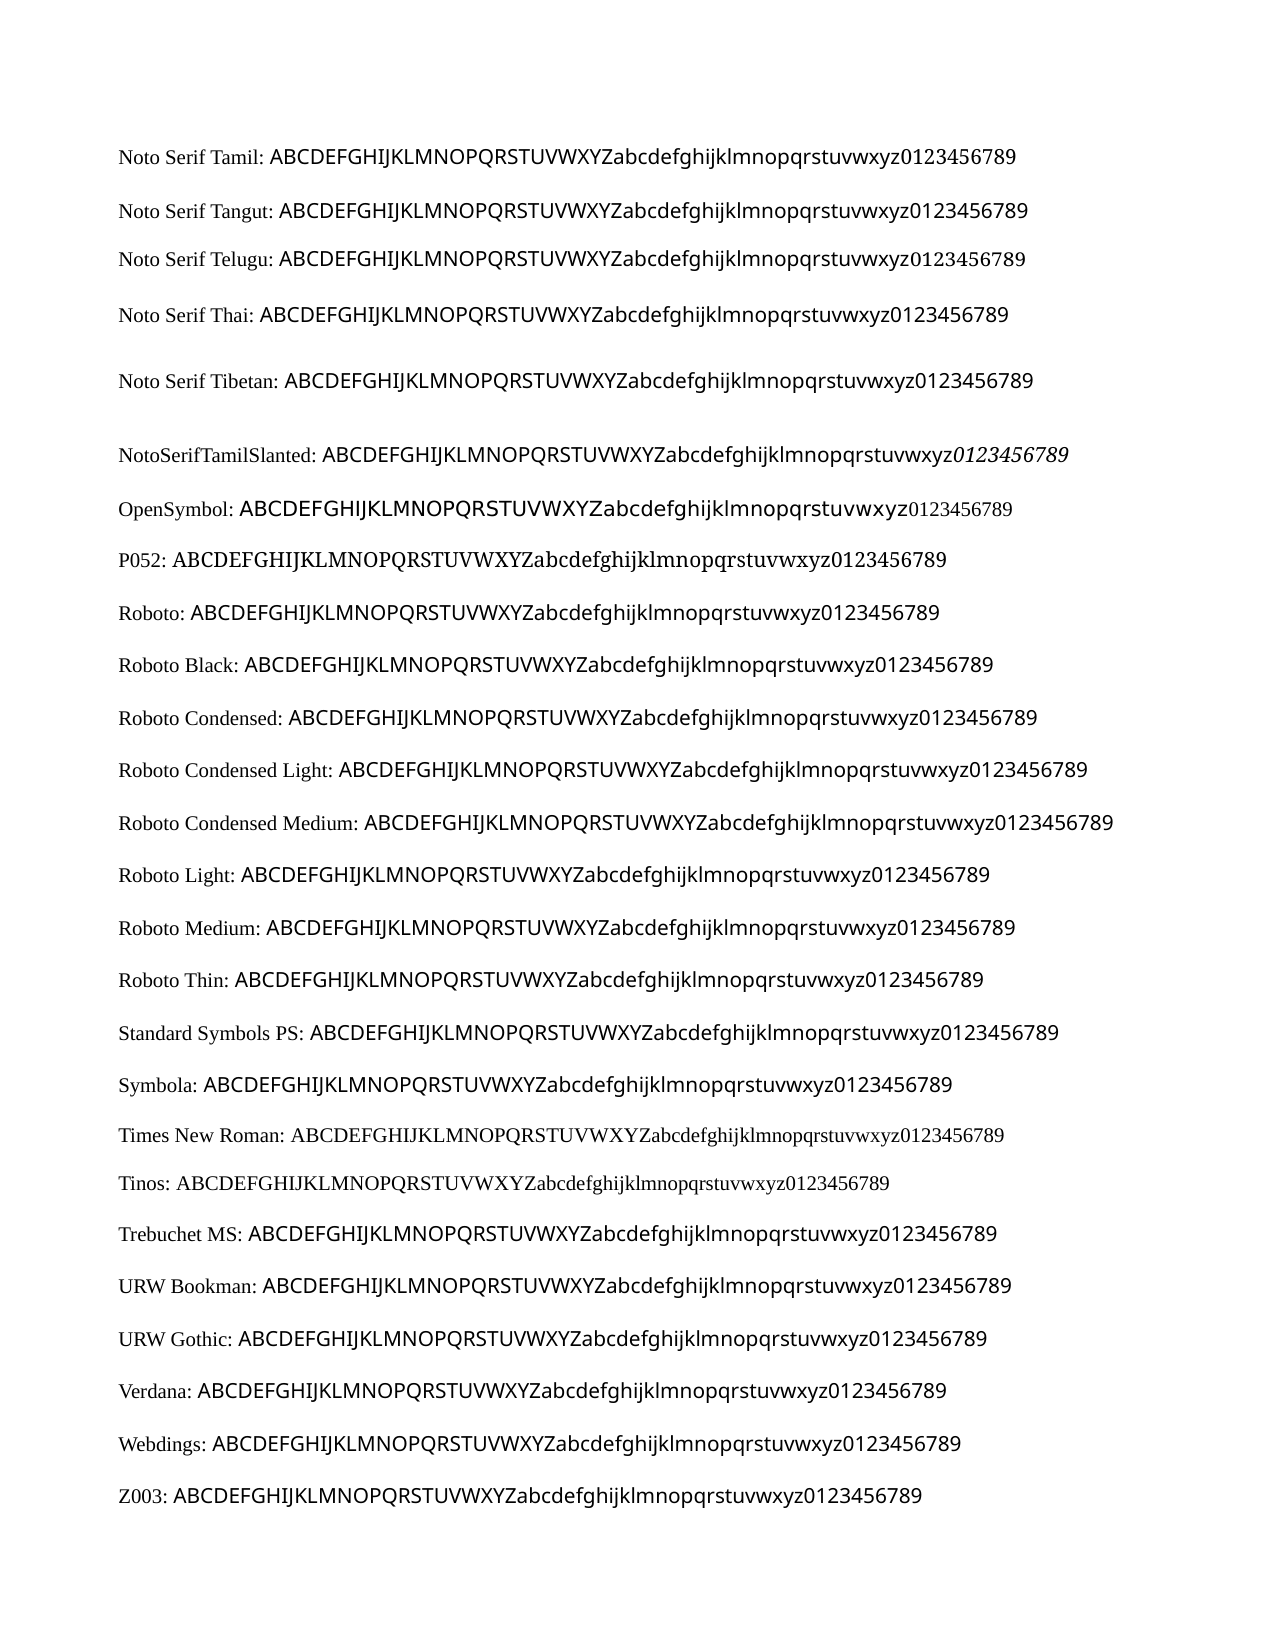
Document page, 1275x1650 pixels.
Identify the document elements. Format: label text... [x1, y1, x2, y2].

text Andale Mono: ABCDEFGHIJKLMNOPQRSTUVWXYZabcdefghijklmnopqrstuvwxyz0123456789 Arial: ABCDEFGHIJKLMNOPQRSTUVWXYZabcdefghijklmnopqrstuvwxyz0123456789 Arial Black: ABCDEFGHIJKLMNOPQRSTUVWXYZabcdefghijklmnopqrstuvwxyz0123456789 Arimo: ABCDEFGHIJKLMNOPQRSTUVWXYZabcdefghijklmnopqrstuvwxyz0123456789 C059: ABCDEFGHIJKLMNOPQRSTUVWXYZabcdefghijklmnopqrstuvwxyz0123456789 Caladea: ABCDEFGHIJKLMNOPQRSTUVWXYZabcdefghijklmnopqrstuvwxyz0123456789 Cantarell: ABCDEFGHIJKLMNOPQRSTUVWXYZabcdefghijklmnopqrstuvwxyz0123456789 Cantarell Extra Bold: ABCDEFGHIJKLMNOPQRSTUVWXYZabcdefghijklmnopqrstuvwxyz0123456789 Cantarell Light: ABCDEFGHIJKLMNOPQRSTUVWXYZabcdefghijklmnopqrstuvwxyz0123456789 Cantarell Thin: ABCDEFGHIJKLMNOPQRSTUVWXYZabcdefghijklmnopqrstuvwxyz0123456789 Carlito: ABCDEFGHIJKLMNOPQRSTUVWXYZabcdefghijklmnopqrstuvwxyz0123456789 Comic Sans MS: ABCDEFGHIJKLMNOPQRSTUVWXYZabcdefghijklmnopqrstuvwxyz0123456789 Courier New: ABCDEFGHIJKLMNOPQRSTUVWXYZabcdefghijklmnopqrstuvwxyz0123456789 Cousine: ABCDEFGHIJKLMNOPQRSTUVWXYZabcdefghijklmnopqrstuvwxyz0123456789 D050000L: ABCDEFGHIJKLMNOPQRSTUVWXYZabcdefghijklmnopqrstuvwxyz0123456789 DejaVu Math TeX Gyre: ABCDEFGHIJKLMNOPQRSTUVWXYZabcdefghijklmnopqrstuvwxyz0123456789 DejaVu Sans: ABCDEFGHIJKLMNOPQRSTUVWXYZabcdefghijklmnopqrstuvwxyz0123456789 DejaVu Sans Condensed: ABCDEFGHIJKLMNOPQRSTUVWXYZabcdefghijklmnopqrstuvwxyz0123456789 DejaVu Sans Light: ABCDEFGHIJKLMNOPQRSTUVWXYZabcdefghijklmnopqrstuvwxyz0123456789 DejaVu Sans Mono: ABCDEFGHIJKLMNOPQRSTUVWXYZabcdefghijklmnopqrstuvwxyz0123456789 DejaVu Serif: ABCDEFGHIJKLMNOPQRSTUVWXYZabcdefghijklmnopqrstuvwxyz0123456789 DejaVu Serif Condensed: ABCDEFGHIJKLMNOPQRSTUVWXYZabcdefghijklmnopqrstuvwxyz0123456789 FreeMono: ABCDEFGHIJKLMNOPQRSTUVWXYZabcdefghijklmnopqrstuvwxyz0123456789 FreeSans: ABCDEFGHIJKLMNOPQRSTUVWXYZabcdefghijklmnopqrstuvwxyz0123456789 FreeSerif: ABCDEFGHIJKLMNOPQRSTUVWXYZabcdefghijklmnopqrstuvwxyz0123456789 Gentium: ABCDEFGHIJKLMNOPQRSTUVWXYZabcdefghijklmnopqrstuvwxyz0123456789 Gentium Basic: ABCDEFGHIJKLMNOPQRSTUVWXYZabcdefghijklmnopqrstuvwxyz0123456789 Gentium Book Basic: ABCDEFGHIJKLMNOPQRSTUVWXYZabcdefghijklmnopqrstuvwxyz0123456789 GentiumAlt: ABCDEFGHIJKLMNOPQRSTUVWXYZabcdefghijklmnopqrstuvwxyz0123456789 Georgia: ABCDEFGHIJKLMNOPQRSTUVWXYZabcdefghijklmnopqrstuvwxyz0123456789 IPAexGothic: ABCDEFGHIJKLMNOPQRSTUVWXYZabcdefghijklmnopqrstuvwxyz0123456789 IPAexMincho: ABCDEFGHIJKLMNOPQRSTUVWXYZabcdefghijklmnopqrstuvwxyz0123456789 Impact: ABCDEFGHIJKLMNOPQRSTUVWXYZabcdefghijklmnopqrstuvwxyz0123456789 Liberation Mono: ABCDEFGHIJKLMNOPQRSTUVWXYZabcdefghijklmnopqrstuvwxyz0123456789 Liberation Sans: ABCDEFGHIJKLMNOPQRSTUVWXYZabcdefghijklmnopqrstuvwxyz0123456789 Liberation Sans Narrow: ABCDEFGHIJKLMNOPQRSTUVWXYZabcdefghijklmnopqrstuvwxyz0123456789 Liberation Serif: ABCDEFGHIJKLMNOPQRSTUVWXYZabcdefghijklmnopqrstuvwxyz0123456789 Linux Biolinum Keyboard O: ABCDEFGHIJKLMNOPQRSTUVWXYZabcdefghijklmnopqrstuvwxyz0123456789 Linux Biolinum O: ABCDEFGHIJKLMNOPQRSTUVWXYZabcdefghijklmnopqrstuvwxyz0123456789 Linux Libertine Display O: ABCDEFGHIJKLMNOPQRSTUVWXYZabcdefghijklmnopqrstuvwxyz0123456789 Linux Libertine Initials O: ABCDEFGHIJKLMNOPQRSTUVWXYZabcdefghijklmnopqrstuvwxyz0123456789 Linux Libertine Mono O: ABCDEFGHIJKLMNOPQRSTUVWXYZabcdefghijklmnopqrstuvwxyz0123456789 Linux Libertine O: ABCDEFGHIJKLMNOPQRSTUVWXYZabcdefghijklmnopqrstuvwxyz0123456789 Nimbus Mono PS: ABCDEFGHIJKLMNOPQRSTUVWXYZabcdefghijklmnopqrstuvwxyz0123456789 Nimbus Roman: ABCDEFGHIJKLMNOPQRSTUVWXYZabcdefghijklmnopqrstuvwxyz0123456789 Nimbus Sans: ABCDEFGHIJKLMNOPQRSTUVWXYZabcdefghijklmnopqrstuvwxyz0123456789 Nimbus Sans Narrow: ABCDEFGHIJKLMNOPQRSTUVWXYZabcdefghijklmnopqrstuvwxyz0123456789 Noto Kufi Arabic: ABCDEFGHIJKLMNOPQRSTUVWXYZabcdefghijklmnopqrstuvwxyz0123456789 Noto Mono: ABCDEFGHIJKLMNOPQRSTUVWXYZabcdefghijklmnopqrstuvwxyz0123456789 Noto Music: ABCDEFGHIJKLMNOPQRSTUVWXYZabcdefghijklmnopqrstuvwxyz0123456789 Noto Naskh Arabic: ABCDEFGHIJKLMNOPQRSTUVWXYZabcdefghijklmnopqrstuvwxyz0123456789 Noto Naskh Arabic UI: ABCDEFGHIJKLMNOPQRSTUVWXYZabcdefghijklmnopqrstuvwxyz0123456789 Noto Nastaliq Urdu: ABCDEFGHIJKLMNOPQRSTUVWXYZabcdefghijklmnopqrstuvwxyz0123456789 Noto Sans: ABCDEFGHIJKLMNOPQRSTUVWXYZabcdefghijklmnopqrstuvwxyz0123456789 Noto Sans Adlam: ABCDEFGHIJKLMNOPQRSTUVWXYZabcdefghijklmnopqrstuvwxyz0123456789 Noto Sans Adlam Unjoined: ABCDEFGHIJKLMNOPQRSTUVWXYZabcdefghijklmnopqrstuvwxyz0123456789 Noto Sans AnatoHiero: ABCDEFGHIJKLMNOPQRSTUVWXYZabcdefghijklmnopqrstuvwxyz0123456789 Noto Sans Arabic: ABCDEFGHIJKLMNOPQRSTUVWXYZabcdefghijklmnopqrstuvwxyz0123456789 Noto Sans Arabic UI: ABCDEFGHIJKLMNOPQRSTUVWXYZabcdefghijklmnopqrstuvwxyz0123456789 Noto Sans Armenian: ABCDEFGHIJKLMNOPQRSTUVWXYZabcdefghijklmnopqrstuvwxyz0123456789 Noto Sans Avestan: ABCDEFGHIJKLMNOPQRSTUVWXYZabcdefghijklmnopqrstuvwxyz0123456789 Noto Sans Bamum: ABCDEFGHIJKLMNOPQRSTUVWXYZabcdefghijklmnopqrstuvwxyz0123456789 Noto Sans Bassa Vah: ABCDEFGHIJKLMNOPQRSTUVWXYZabcdefghijklmnopqrstuvwxyz0123456789 Noto Sans Batak: ABCDEFGHIJKLMNOPQRSTUVWXYZabcdefghijklmnopqrstuvwxyz0123456789 Noto Sans Bengali: ABCDEFGHIJKLMNOPQRSTUVWXYZabcdefghijklmnopqrstuvwxyz0123456789 Noto Sans Bengali UI: ABCDEFGHIJKLMNOPQRSTUVWXYZabcdefghijklmnopqrstuvwxyz0123456789 Noto Sans Bhaiksuki: ABCDEFGHIJKLMNOPQRSTUVWXYZabcdefghijklmnopqrstuvwxyz0123456789 Noto Sans Brahmi: ABCDEFGHIJKLMNOPQRSTUVWXYZabcdefghijklmnopqrstuvwxyz0123456789 Noto Sans Buginese: ABCDEFGHIJKLMNOPQRSTUVWXYZabcdefghijklmnopqrstuvwxyz0123456789 Noto Sans Buhid: ABCDEFGHIJKLMNOPQRSTUVWXYZabcdefghijklmnopqrstuvwxyz0123456789 Noto Sans CJK HK: ABCDEFGHIJKLMNOPQRSTUVWXYZabcdefghijklmnopqrstuvwxyz0123456789 Noto Sans CJK JP: ABCDEFGHIJKLMNOPQRSTUVWXYZabcdefghijklmnopqrstuvwxyz0123456789 Noto Sans CJK KR: ABCDEFGHIJKLMNOPQRSTUVWXYZabcdefghijklmnopqrstuvwxyz0123456789 Noto Sans CJK SC: ABCDEFGHIJKLMNOPQRSTUVWXYZabcdefghijklmnopqrstuvwxyz0123456789 Noto Sans CJK TC: ABCDEFGHIJKLMNOPQRSTUVWXYZabcdefghijklmnopqrstuvwxyz0123456789 Noto Sans CanAborig: ABCDEFGHIJKLMNOPQRSTUVWXYZabcdefghijklmnopqrstuvwxyz0123456789 Noto Sans Carian: ABCDEFGHIJKLMNOPQRSTUVWXYZabcdefghijklmnopqrstuvwxyz0123456789 Noto Sans CaucAlban: ABCDEFGHIJKLMNOPQRSTUVWXYZabcdefghijklmnopqrstuvwxyz0123456789 Noto Sans Chakma: ABCDEFGHIJKLMNOPQRSTUVWXYZabcdefghijklmnopqrstuvwxyz0123456789 Noto Sans Cham: ABCDEFGHIJKLMNOPQRSTUVWXYZabcdefghijklmnopqrstuvwxyz0123456789 Noto Sans Cherokee: ABCDEFGHIJKLMNOPQRSTUVWXYZabcdefghijklmnopqrstuvwxyz0123456789 Noto Sans Coptic: ABCDEFGHIJKLMNOPQRSTUVWXYZabcdefghijklmnopqrstuvwxyz0123456789 Noto Sans Cuneiform: ABCDEFGHIJKLMNOPQRSTUVWXYZabcdefghijklmnopqrstuvwxyz0123456789 Noto Sans Cypriot: ABCDEFGHIJKLMNOPQRSTUVWXYZabcdefghijklmnopqrstuvwxyz0123456789 Noto Sans Deseret: ABCDEFGHIJKLMNOPQRSTUVWXYZabcdefghijklmnopqrstuvwxyz0123456789 Noto Sans Devanagari: ABCDEFGHIJKLMNOPQRSTUVWXYZabcdefghijklmnopqrstuvwxyz0123456789 Noto Sans Devanagari UI: ABCDEFGHIJKLMNOPQRSTUVWXYZabcdefghijklmnopqrstuvwxyz0123456789 Noto Sans Display: ABCDEFGHIJKLMNOPQRSTUVWXYZabcdefghijklmnopqrstuvwxyz0123456789 Noto Sans Duployan: ABCDEFGHIJKLMNOPQRSTUVWXYZabcdefghijklmnopqrstuvwxyz0123456789 Noto Sans EgyptHiero: ABCDEFGHIJKLMNOPQRSTUVWXYZabcdefghijklmnopqrstuvwxyz0123456789 Noto Sans Elbasan: ABCDEFGHIJKLMNOPQRSTUVWXYZabcdefghijklmnopqrstuvwxyz0123456789 Noto Sans Ethiopic: ABCDEFGHIJKLMNOPQRSTUVWXYZabcdefghijklmnopqrstuvwxyz0123456789 Noto Sans Georgian: ABCDEFGHIJKLMNOPQRSTUVWXYZabcdefghijklmnopqrstuvwxyz0123456789 Noto Sans Glagolitic: ABCDEFGHIJKLMNOPQRSTUVWXYZabcdefghijklmnopqrstuvwxyz0123456789 Noto Sans Gothic: ABCDEFGHIJKLMNOPQRSTUVWXYZabcdefghijklmnopqrstuvwxyz0123456789 Noto Sans Grantha: ABCDEFGHIJKLMNOPQRSTUVWXYZabcdefghijklmnopqrstuvwxyz0123456789 Noto Sans Gujarati: ABCDEFGHIJKLMNOPQRSTUVWXYZabcdefghijklmnopqrstuvwxyz0123456789 Noto Sans Gujarati UI: ABCDEFGHIJKLMNOPQRSTUVWXYZabcdefghijklmnopqrstuvwxyz0123456789 Noto Sans Gurmukhi: ABCDEFGHIJKLMNOPQRSTUVWXYZabcdefghijklmnopqrstuvwxyz0123456789 Noto Sans Gurmukhi UI: ABCDEFGHIJKLMNOPQRSTUVWXYZabcdefghijklmnopqrstuvwxyz0123456789 Noto Sans HanifiRohg: ABCDEFGHIJKLMNOPQRSTUVWXYZabcdefghijklmnopqrstuvwxyz0123456789 Noto Sans Hanunoo: ABCDEFGHIJKLMNOPQRSTUVWXYZabcdefghijklmnopqrstuvwxyz0123456789 Noto Sans Hatran: ABCDEFGHIJKLMNOPQRSTUVWXYZabcdefghijklmnopqrstuvwxyz0123456789 Noto Sans Hebrew: ABCDEFGHIJKLMNOPQRSTUVWXYZabcdefghijklmnopqrstuvwxyz0123456789 Noto Sans ImpAramaic: ABCDEFGHIJKLMNOPQRSTUVWXYZabcdefghijklmnopqrstuvwxyz0123456789 Noto Sans Indic Siyaq Numbers: ABCDEFGHIJKLMNOPQRSTUVWXYZabcdefghijklmnopqrstuvwxyz0123456789 Noto Sans InsPahlavi: ABCDEFGHIJKLMNOPQRSTUVWXYZabcdefghijklmnopqrstuvwxyz0123456789 Noto Sans InsParthi: ABCDEFGHIJKLMNOPQRSTUVWXYZabcdefghijklmnopqrstuvwxyz0123456789 Noto Sans Javanese: ABCDEFGHIJKLMNOPQRSTUVWXYZabcdefghijklmnopqrstuvwxyz0123456789 Noto Sans Kaithi: ABCDEFGHIJKLMNOPQRSTUVWXYZabcdefghijklmnopqrstuvwxyz0123456789 Noto Sans Kannada: ABCDEFGHIJKLMNOPQRSTUVWXYZabcdefghijklmnopqrstuvwxyz0123456789 Noto Sans Kannada UI: ABCDEFGHIJKLMNOPQRSTUVWXYZabcdefghijklmnopqrstuvwxyz0123456789 Noto Sans Kayah Li: ABCDEFGHIJKLMNOPQRSTUVWXYZabcdefghijklmnopqrstuvwxyz0123456789 Noto Sans Kharoshthi: ABCDEFGHIJKLMNOPQRSTUVWXYZabcdefghijklmnopqrstuvwxyz0123456789 Noto Sans Khmer: ABCDEFGHIJKLMNOPQRSTUVWXYZabcdefghijklmnopqrstuvwxyz0123456789 Noto Sans Khmer UI: ABCDEFGHIJKLMNOPQRSTUVWXYZabcdefghijklmnopqrstuvwxyz0123456789 Noto Sans Khojki: ABCDEFGHIJKLMNOPQRSTUVWXYZabcdefghijklmnopqrstuvwxyz0123456789 Noto Sans Khudawadi: ABCDEFGHIJKLMNOPQRSTUVWXYZabcdefghijklmnopqrstuvwxyz0123456789 Noto Sans Lao: ABCDEFGHIJKLMNOPQRSTUVWXYZabcdefghijklmnopqrstuvwxyz0123456789 Noto Sans Lao UI: ABCDEFGHIJKLMNOPQRSTUVWXYZabcdefghijklmnopqrstuvwxyz0123456789 Noto Sans Lepcha: ABCDEFGHIJKLMNOPQRSTUVWXYZabcdefghijklmnopqrstuvwxyz0123456789 Noto Sans Limbu: ABCDEFGHIJKLMNOPQRSTUVWXYZabcdefghijklmnopqrstuvwxyz0123456789 Noto Sans Linear A: ABCDEFGHIJKLMNOPQRSTUVWXYZabcdefghijklmnopqrstuvwxyz0123456789 Noto Sans Linear B: ABCDEFGHIJKLMNOPQRSTUVWXYZabcdefghijklmnopqrstuvwxyz0123456789 Noto Sans Lisu: ABCDEFGHIJKLMNOPQRSTUVWXYZabcdefghijklmnopqrstuvwxyz0123456789 Noto Sans Lycian: ABCDEFGHIJKLMNOPQRSTUVWXYZabcdefghijklmnopqrstuvwxyz0123456789 Noto Sans Lydian: ABCDEFGHIJKLMNOPQRSTUVWXYZabcdefghijklmnopqrstuvwxyz0123456789 Noto Sans Mahajani: ABCDEFGHIJKLMNOPQRSTUVWXYZabcdefghijklmnopqrstuvwxyz0123456789 Noto Sans Malayalam: ABCDEFGHIJKLMNOPQRSTUVWXYZabcdefghijklmnopqrstuvwxyz0123456789 Noto Sans Malayalam UI: ABCDEFGHIJKLMNOPQRSTUVWXYZabcdefghijklmnopqrstuvwxyz0123456789 Noto Sans Mandaic: ABCDEFGHIJKLMNOPQRSTUVWXYZabcdefghijklmnopqrstuvwxyz0123456789 Noto Sans Manichaean: ABCDEFGHIJKLMNOPQRSTUVWXYZabcdefghijklmnopqrstuvwxyz0123456789 Noto Sans Marchen: ABCDEFGHIJKLMNOPQRSTUVWXYZabcdefghijklmnopqrstuvwxyz0123456789 Noto Sans Math: ABCDEFGHIJKLMNOPQRSTUVWXYZabcdefghijklmnopqrstuvwxyz0123456789 Noto Sans Mayan Numerals: ABCDEFGHIJKLMNOPQRSTUVWXYZabcdefghijklmnopqrstuvwxyz0123456789 Noto Sans MeeteiMayek: ABCDEFGHIJKLMNOPQRSTUVWXYZabcdefghijklmnopqrstuvwxyz0123456789 Noto Sans Mende Kikakui: ABCDEFGHIJKLMNOPQRSTUVWXYZabcdefghijklmnopqrstuvwxyz0123456789 Noto Sans Meroitic: ABCDEFGHIJKLMNOPQRSTUVWXYZabcdefghijklmnopqrstuvwxyz0123456789 Noto Sans Miao: ABCDEFGHIJKLMNOPQRSTUVWXYZabcdefghijklmnopqrstuvwxyz0123456789 Noto Sans Modi: ABCDEFGHIJKLMNOPQRSTUVWXYZabcdefghijklmnopqrstuvwxyz0123456789 Noto Sans Mongolian: ABCDEFGHIJKLMNOPQRSTUVWXYZabcdefghijklmnopqrstuvwxyz0123456789 Noto Sans Mono: ABCDEFGHIJKLMNOPQRSTUVWXYZabcdefghijklmnopqrstuvwxyz0123456789 Noto Sans Mono CJK HK: ABCDEFGHIJKLMNOPQRSTUVWXYZabcdefghijklmnopqrstuvwxyz0123456789 Noto Sans Mono CJK JP: ABCDEFGHIJKLMNOPQRSTUVWXYZabcdefghijklmnopqrstuvwxyz0123456789 Noto Sans Mono CJK KR: ABCDEFGHIJKLMNOPQRSTUVWXYZabcdefghijklmnopqrstuvwxyz0123456789 Noto Sans Mono CJK SC: ABCDEFGHIJKLMNOPQRSTUVWXYZabcdefghijklmnopqrstuvwxyz0123456789 Noto Sans Mono CJK TC: ABCDEFGHIJKLMNOPQRSTUVWXYZabcdefghijklmnopqrstuvwxyz0123456789 Noto Sans Mro: ABCDEFGHIJKLMNOPQRSTUVWXYZabcdefghijklmnopqrstuvwxyz0123456789 Noto Sans Multani: ABCDEFGHIJKLMNOPQRSTUVWXYZabcdefghijklmnopqrstuvwxyz0123456789 Noto Sans Myanmar: ABCDEFGHIJKLMNOPQRSTUVWXYZabcdefghijklmnopqrstuvwxyz0123456789 Noto Sans Myanmar UI: ABCDEFGHIJKLMNOPQRSTUVWXYZabcdefghijklmnopqrstuvwxyz0123456789 Noto Sans N'Ko: ABCDEFGHIJKLMNOPQRSTUVWXYZabcdefghijklmnopqrstuvwxyz0123456789 Noto Sans Nabataean: ABCDEFGHIJKLMNOPQRSTUVWXYZabcdefghijklmnopqrstuvwxyz0123456789 Noto Sans NewTaiLue: ABCDEFGHIJKLMNOPQRSTUVWXYZabcdefghijklmnopqrstuvwxyz0123456789 Noto Sans Newa: ABCDEFGHIJKLMNOPQRSTUVWXYZabcdefghijklmnopqrstuvwxyz0123456789 Noto Sans Ogham: ABCDEFGHIJKLMNOPQRSTUVWXYZabcdefghijklmnopqrstuvwxyz0123456789 Noto Sans Ol Chiki: ABCDEFGHIJKLMNOPQRSTUVWXYZabcdefghijklmnopqrstuvwxyz0123456789 Noto Sans Old Italic: ABCDEFGHIJKLMNOPQRSTUVWXYZabcdefghijklmnopqrstuvwxyz0123456789 Noto Sans Old Permic: ABCDEFGHIJKLMNOPQRSTUVWXYZabcdefghijklmnopqrstuvwxyz0123456789 Noto Sans Old Turkic: ABCDEFGHIJKLMNOPQRSTUVWXYZabcdefghijklmnopqrstuvwxyz0123456789 Noto Sans OldHung: ABCDEFGHIJKLMNOPQRSTUVWXYZabcdefghijklmnopqrstuvwxyz0123456789 Noto Sans OldNorArab: ABCDEFGHIJKLMNOPQRSTUVWXYZabcdefghijklmnopqrstuvwxyz0123456789 Noto Sans OldPersian: ABCDEFGHIJKLMNOPQRSTUVWXYZabcdefghijklmnopqrstuvwxyz0123456789 Noto Sans OldSogdian: ABCDEFGHIJKLMNOPQRSTUVWXYZabcdefghijklmnopqrstuvwxyz0123456789 Noto Sans OldSouArab: ABCDEFGHIJKLMNOPQRSTUVWXYZabcdefghijklmnopqrstuvwxyz0123456789 Noto Sans Oriya: ABCDEFGHIJKLMNOPQRSTUVWXYZabcdefghijklmnopqrstuvwxyz0123456789 Noto Sans Oriya UI: ABCDEFGHIJKLMNOPQRSTUVWXYZabcdefghijklmnopqrstuvwxyz0123456789 Noto Sans Osage: ABCDEFGHIJKLMNOPQRSTUVWXYZabcdefghijklmnopqrstuvwxyz0123456789 Noto Sans Osmanya: ABCDEFGHIJKLMNOPQRSTUVWXYZabcdefghijklmnopqrstuvwxyz0123456789 Noto Sans Pahawh Hmong: ABCDEFGHIJKLMNOPQRSTUVWXYZabcdefghijklmnopqrstuvwxyz0123456789 Noto Sans Palmyrene: ABCDEFGHIJKLMNOPQRSTUVWXYZabcdefghijklmnopqrstuvwxyz0123456789 Noto Sans PauCinHau: ABCDEFGHIJKLMNOPQRSTUVWXYZabcdefghijklmnopqrstuvwxyz0123456789 Noto Sans PhagsPa: ABCDEFGHIJKLMNOPQRSTUVWXYZabcdefghijklmnopqrstuvwxyz0123456789 Noto Sans Phoenician: ABCDEFGHIJKLMNOPQRSTUVWXYZabcdefghijklmnopqrstuvwxyz0123456789 Noto Sans PsaPahlavi: ABCDEFGHIJKLMNOPQRSTUVWXYZabcdefghijklmnopqrstuvwxyz0123456789 Noto Sans Rejang: ABCDEFGHIJKLMNOPQRSTUVWXYZabcdefghijklmnopqrstuvwxyz0123456789 Noto Sans Runic: ABCDEFGHIJKLMNOPQRSTUVWXYZabcdefghijklmnopqrstuvwxyz0123456789 Noto Sans Samaritan: ABCDEFGHIJKLMNOPQRSTUVWXYZabcdefghijklmnopqrstuvwxyz0123456789 Noto Sans Saurashtra: ABCDEFGHIJKLMNOPQRSTUVWXYZabcdefghijklmnopqrstuvwxyz0123456789 Noto Sans Sharada: ABCDEFGHIJKLMNOPQRSTUVWXYZabcdefghijklmnopqrstuvwxyz0123456789 Noto Sans Shavian: ABCDEFGHIJKLMNOPQRSTUVWXYZabcdefghijklmnopqrstuvwxyz0123456789 Noto Sans Siddham: ABCDEFGHIJKLMNOPQRSTUVWXYZabcdefghijklmnopqrstuvwxyz0123456789 Noto Sans Sinhala: ABCDEFGHIJKLMNOPQRSTUVWXYZabcdefghijklmnopqrstuvwxyz0123456789 Noto Sans Sinhala UI: ABCDEFGHIJKLMNOPQRSTUVWXYZabcdefghijklmnopqrstuvwxyz0123456789 Noto Sans SoraSomp: ABCDEFGHIJKLMNOPQRSTUVWXYZabcdefghijklmnopqrstuvwxyz0123456789 Noto Sans Sundanese: ABCDEFGHIJKLMNOPQRSTUVWXYZabcdefghijklmnopqrstuvwxyz0123456789 Noto Sans Syloti Nagri: ABCDEFGHIJKLMNOPQRSTUVWXYZabcdefghijklmnopqrstuvwxyz0123456789 Noto Sans Symbols: ABCDEFGHIJKLMNOPQRSTUVWXYZabcdefghijklmnopqrstuvwxyz0123456789 Noto Sans Symbols2: ABCDEFGHIJKLMNOPQRSTUVWXYZabcdefghijklmnopqrstuvwxyz0123456789 Noto Sans Syriac: ABCDEFGHIJKLMNOPQRSTUVWXYZabcdefghijklmnopqrstuvwxyz0123456789 Noto Sans Tagalog: ABCDEFGHIJKLMNOPQRSTUVWXYZabcdefghijklmnopqrstuvwxyz0123456789 Noto Sans Tagbanwa: ABCDEFGHIJKLMNOPQRSTUVWXYZabcdefghijklmnopqrstuvwxyz0123456789 Noto Sans Tai Le: ABCDEFGHIJKLMNOPQRSTUVWXYZabcdefghijklmnopqrstuvwxyz0123456789 Noto Sans Tai Tham: ABCDEFGHIJKLMNOPQRSTUVWXYZabcdefghijklmnopqrstuvwxyz0123456789 Noto Sans Tai Viet: ABCDEFGHIJKLMNOPQRSTUVWXYZabcdefghijklmnopqrstuvwxyz0123456789 Noto Sans Takri: ABCDEFGHIJKLMNOPQRSTUVWXYZabcdefghijklmnopqrstuvwxyz0123456789 Noto Sans Tamil: ABCDEFGHIJKLMNOPQRSTUVWXYZabcdefghijklmnopqrstuvwxyz0123456789 Noto Sans Tamil Supplement: ABCDEFGHIJKLMNOPQRSTUVWXYZabcdefghijklmnopqrstuvwxyz0123456789 Noto Sans Tamil UI: ABCDEFGHIJKLMNOPQRSTUVWXYZabcdefghijklmnopqrstuvwxyz0123456789 Noto Sans Telugu: ABCDEFGHIJKLMNOPQRSTUVWXYZabcdefghijklmnopqrstuvwxyz0123456789 Noto Sans Telugu UI: ABCDEFGHIJKLMNOPQRSTUVWXYZabcdefghijklmnopqrstuvwxyz0123456789 Noto Sans Thaana: ABCDEFGHIJKLMNOPQRSTUVWXYZabcdefghijklmnopqrstuvwxyz0123456789 Noto Sans Thai: ABCDEFGHIJKLMNOPQRSTUVWXYZabcdefghijklmnopqrstuvwxyz0123456789 Noto Sans Thai UI: ABCDEFGHIJKLMNOPQRSTUVWXYZabcdefghijklmnopqrstuvwxyz0123456789 Noto Sans Tibetan: ABCDEFGHIJKLMNOPQRSTUVWXYZabcdefghijklmnopqrstuvwxyz0123456789 Noto Sans Tifinagh: ABCDEFGHIJKLMNOPQRSTUVWXYZabcdefghijklmnopqrstuvwxyz0123456789 Noto Sans Tirhuta: ABCDEFGHIJKLMNOPQRSTUVWXYZabcdefghijklmnopqrstuvwxyz0123456789 Noto Sans Ugaritic: ABCDEFGHIJKLMNOPQRSTUVWXYZabcdefghijklmnopqrstuvwxyz0123456789 Noto Sans Vai: ABCDEFGHIJKLMNOPQRSTUVWXYZabcdefghijklmnopqrstuvwxyz0123456789 Noto Sans WarangCiti: ABCDEFGHIJKLMNOPQRSTUVWXYZabcdefghijklmnopqrstuvwxyz0123456789 Noto Sans Yi: ABCDEFGHIJKLMNOPQRSTUVWXYZabcdefghijklmnopqrstuvwxyz0123456789 Noto Serif: ABCDEFGHIJKLMNOPQRSTUVWXYZabcdefghijklmnopqrstuvwxyz0123456789 Noto Serif Ahom: ABCDEFGHIJKLMNOPQRSTUVWXYZabcdefghijklmnopqrstuvwxyz0123456789 Noto Serif Armenian: ABCDEFGHIJKLMNOPQRSTUVWXYZabcdefghijklmnopqrstuvwxyz0123456789 Noto Serif Balinese: ABCDEFGHIJKLMNOPQRSTUVWXYZabcdefghijklmnopqrstuvwxyz0123456789 Noto Serif Bengali: ABCDEFGHIJKLMNOPQRSTUVWXYZabcdefghijklmnopqrstuvwxyz0123456789 Noto Serif CJK JP: ABCDEFGHIJKLMNOPQRSTUVWXYZabcdefghijklmnopqrstuvwxyz0123456789 Noto Serif CJK KR: ABCDEFGHIJKLMNOPQRSTUVWXYZabcdefghijklmnopqrstuvwxyz0123456789 Noto Serif CJK SC: ABCDEFGHIJKLMNOPQRSTUVWXYZabcdefghijklmnopqrstuvwxyz0123456789 Noto Serif CJK TC: ABCDEFGHIJKLMNOPQRSTUVWXYZabcdefghijklmnopqrstuvwxyz0123456789 Noto Serif Devanagari: ABCDEFGHIJKLMNOPQRSTUVWXYZabcdefghijklmnopqrstuvwxyz0123456789 Noto Serif Display: ABCDEFGHIJKLMNOPQRSTUVWXYZabcdefghijklmnopqrstuvwxyz0123456789 Noto Serif Dogra: ABCDEFGHIJKLMNOPQRSTUVWXYZabcdefghijklmnopqrstuvwxyz0123456789 Noto Serif Ethiopic: ABCDEFGHIJKLMNOPQRSTUVWXYZabcdefghijklmnopqrstuvwxyz0123456789 Noto Serif Georgian: ABCDEFGHIJKLMNOPQRSTUVWXYZabcdefghijklmnopqrstuvwxyz0123456789 Noto Serif Gujarati: ABCDEFGHIJKLMNOPQRSTUVWXYZabcdefghijklmnopqrstuvwxyz0123456789 Noto Serif Gurmukhi: ABCDEFGHIJKLMNOPQRSTUVWXYZabcdefghijklmnopqrstuvwxyz0123456789 Noto Serif Hebrew: ABCDEFGHIJKLMNOPQRSTUVWXYZabcdefghijklmnopqrstuvwxyz0123456789 Noto Serif Kannada: ABCDEFGHIJKLMNOPQRSTUVWXYZabcdefghijklmnopqrstuvwxyz0123456789 Noto Serif Khmer: ABCDEFGHIJKLMNOPQRSTUVWXYZabcdefghijklmnopqrstuvwxyz0123456789 Noto Serif Lao: ABCDEFGHIJKLMNOPQRSTUVWXYZabcdefghijklmnopqrstuvwxyz0123456789 Noto Serif Malayalam: ABCDEFGHIJKLMNOPQRSTUVWXYZabcdefghijklmnopqrstuvwxyz0123456789 Noto Serif Myanmar: ABCDEFGHIJKLMNOPQRSTUVWXYZabcdefghijklmnopqrstuvwxyz0123456789 Noto Serif Sinhala: ABCDEFGHIJKLMNOPQRSTUVWXYZabcdefghijklmnopqrstuvwxyz0123456789 Noto Serif Tamil: ABCDEFGHIJKLMNOPQRSTUVWXYZabcdefghijklmnopqrstuvwxyz0123456789 Noto Serif Tangut: ABCDEFGHIJKLMNOPQRSTUVWXYZabcdefghijklmnopqrstuvwxyz0123456789 Noto Serif Telugu: ABCDEFGHIJKLMNOPQRSTUVWXYZabcdefghijklmnopqrstuvwxyz0123456789 Noto Serif Thai: ABCDEFGHIJKLMNOPQRSTUVWXYZabcdefghijklmnopqrstuvwxyz0123456789 Noto Serif Tibetan: ABCDEFGHIJKLMNOPQRSTUVWXYZabcdefghijklmnopqrstuvwxyz0123456789 NotoSerifTamilSlanted: ABCDEFGHIJKLMNOPQRSTUVWXYZabcdefghijklmnopqrstuvwxyz0123456789 OpenSymbol: ABCDEFGHIJKLMNOPQRSTUVWXYZabcdefghijklmnopqrstuvwxyz0123456789 P052: ABCDEFGHIJKLMNOPQRSTUVWXYZabcdefghijklmnopqrstuvwxyz0123456789 Roboto: ABCDEFGHIJKLMNOPQRSTUVWXYZabcdefghijklmnopqrstuvwxyz0123456789 Roboto Black: ABCDEFGHIJKLMNOPQRSTUVWXYZabcdefghijklmnopqrstuvwxyz0123456789 Roboto Condensed: ABCDEFGHIJKLMNOPQRSTUVWXYZabcdefghijklmnopqrstuvwxyz0123456789 Roboto Condensed Light: ABCDEFGHIJKLMNOPQRSTUVWXYZabcdefghijklmnopqrstuvwxyz0123456789 Roboto Condensed Medium: ABCDEFGHIJKLMNOPQRSTUVWXYZabcdefghijklmnopqrstuvwxyz0123456789 Roboto Light: ABCDEFGHIJKLMNOPQRSTUVWXYZabcdefghijklmnopqrstuvwxyz0123456789 Roboto Medium: ABCDEFGHIJKLMNOPQRSTUVWXYZabcdefghijklmnopqrstuvwxyz0123456789 Roboto Thin: ABCDEFGHIJKLMNOPQRSTUVWXYZabcdefghijklmnopqrstuvwxyz0123456789 Standard Symbols PS: ABCDEFGHIJKLMNOPQRSTUVWXYZabcdefghijklmnopqrstuvwxyz0123456789 Symbola: ABCDEFGHIJKLMNOPQRSTUVWXYZabcdefghijklmnopqrstuvwxyz0123456789 Times New Roman: ABCDEFGHIJKLMNOPQRSTUVWXYZabcdefghijklmnopqrstuvwxyz0123456789 Tinos: ABCDEFGHIJKLMNOPQRSTUVWXYZabcdefghijklmnopqrstuvwxyz0123456789 Trebuchet MS: ABCDEFGHIJKLMNOPQRSTUVWXYZabcdefghijklmnopqrstuvwxyz0123456789 URW Bookman: ABCDEFGHIJKLMNOPQRSTUVWXYZabcdefghijklmnopqrstuvwxyz0123456789 URW Gothic: ABCDEFGHIJKLMNOPQRSTUVWXYZabcdefghijklmnopqrstuvwxyz0123456789 Verdana: ABCDEFGHIJKLMNOPQRSTUVWXYZabcdefghijklmnopqrstuvwxyz0123456789 Webdings: ABCDEFGHIJKLMNOPQRSTUVWXYZabcdefghijklmnopqrstuvwxyz0123456789 Z003: ABCDEFGHIJKLMNOPQRSTUVWXYZabcdefghijklmnopqrstuvwxyz0123456789 [118, 118, 1157, 1510]
